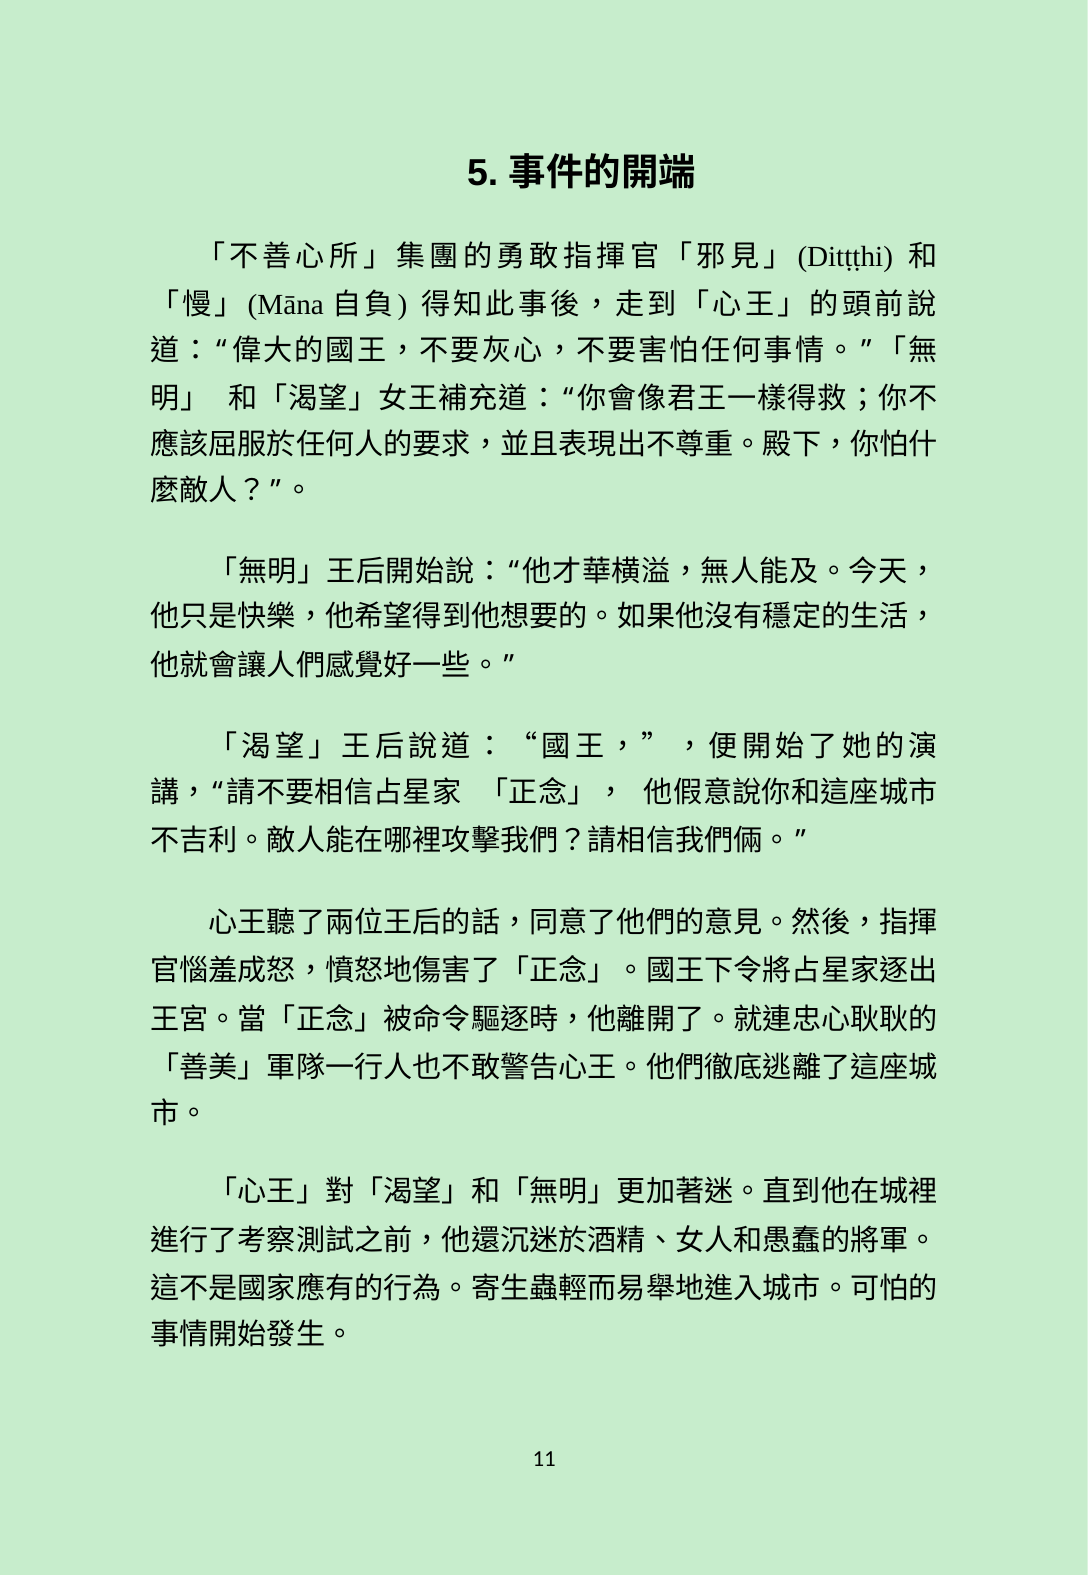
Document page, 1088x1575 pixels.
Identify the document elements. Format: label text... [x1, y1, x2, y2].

text 「無明」王后開始說：“他才華横溢，無人能及。今天，他只是快樂，他希望得到他想要的。如果他沒有穩定的生活，他就會讓人們感覺好一些。” [150, 547, 938, 684]
text 「不善心所」集團的勇敢指揮官「邪見」(Ditṭṭhi) 和「慢」(Māna自負) 得知此事後，走到「心王」的頭前說道：“偉大的國王，不要灰心，不要害怕任何事情。”「無明」 和「渴望」女王補充道：“你會像君王一樣得救；你不應該屈服於任何人的要求，並且表現出不尊重。殿下，你怕什麼敵人？”。 [150, 232, 938, 509]
text 「渴望」王后說道：“國王，”，便開始了她的演講，“請不要相信占星家 「正念」， 他假意說你和這座城市不吉利。敵人能在哪裡攻擊我們？請相信我們倆。” [150, 723, 938, 859]
text 「心王」對「渴望」和「無明」更加著迷。直到他在城裡進行了考察測試之前，他還沉迷於酒精、女人和愚蠢的將軍。 這不是國家應有的行為。寄生蟲輕而易舉地進入城市。可怕的事情開始發生。 [150, 1171, 938, 1353]
subtitle 5. 事件的開端 [150, 150, 938, 193]
text 心王聽了兩位王后的話，同意了他們的意見。然後，指揮官惱羞成怒，憤怒地傷害了「正念」。國王下令將占星家逐出王宮。當「正念」被命令驅逐時，他離開了。就連忠心耿耿的「善美」軍隊一行人也不敢警告心王。他們徹底逃離了這座城市。 [150, 898, 938, 1132]
